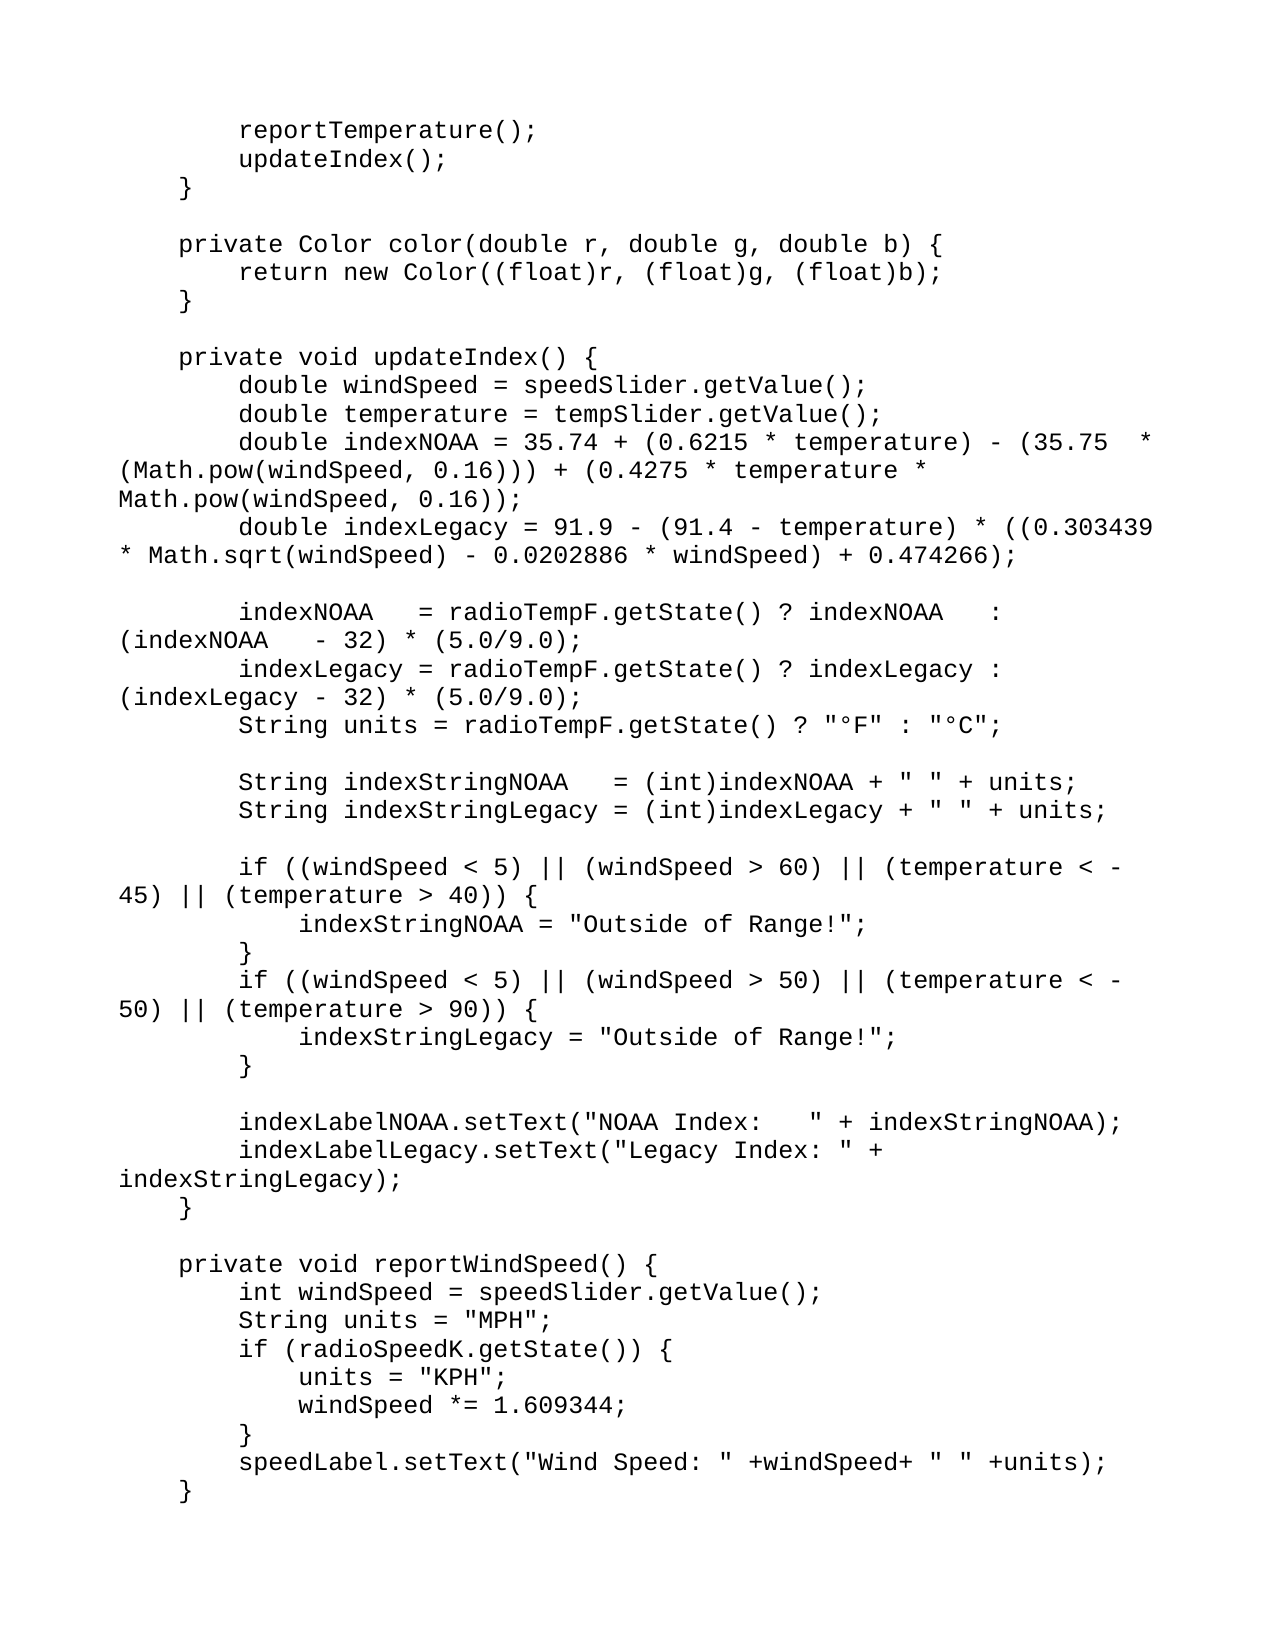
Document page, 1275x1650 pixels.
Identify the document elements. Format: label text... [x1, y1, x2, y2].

text String indexStringNOAA = (int)indexNOAA + " " + units; [118, 770, 1157, 798]
text reportTemperature(); [118, 118, 1157, 146]
text if ((windSpeed < 5) || (windSpeed > 50) || (temperature < -50) || (temperature > 90)) { [118, 968, 1157, 1025]
text private void updateIndex() { [118, 345, 1157, 373]
text int windSpeed = speedSlider.getValue(); [118, 1280, 1157, 1308]
text String units = "MPH"; [118, 1308, 1157, 1336]
text } [118, 1053, 1157, 1081]
text indexLegacy = radioTempF.getState() ? indexLegacy : (indexLegacy - 32) * (5.0/9.0); [118, 656, 1157, 713]
text indexStringLegacy = "Outside of Range!"; [118, 1025, 1157, 1053]
text } [118, 940, 1157, 968]
text return new Color((float)r, (float)g, (float)b); [118, 260, 1157, 288]
text indexStringNOAA = "Outside of Range!"; [118, 911, 1157, 940]
text } [118, 175, 1157, 203]
text double indexNOAA = 35.74 + (0.6215 * temperature) - (35.75 * (Math.pow(windSpeed, 0.16))) + (0.4275 * temperature * Math.pow(windSpeed, 0.16)); [118, 430, 1157, 515]
text } [118, 1421, 1157, 1450]
text windSpeed *= 1.609344; [118, 1393, 1157, 1421]
text } [118, 288, 1157, 316]
text private Color color(double r, double g, double b) { [118, 231, 1157, 260]
text double indexLegacy = 91.9 - (91.4 - temperature) * ((0.303439 * Math.sqrt(windSpeed) - 0.0202886 * windSpeed) + 0.474266); [118, 515, 1157, 571]
text if (radioSpeedK.getState()) { [118, 1336, 1157, 1365]
text units = "KPH"; [118, 1365, 1157, 1393]
text speedLabel.setText("Wind Speed: " +windSpeed+ " " +units); [118, 1450, 1157, 1478]
text updateIndex(); [118, 146, 1157, 175]
text if ((windSpeed < 5) || (windSpeed > 60) || (temperature < -45) || (temperature > 40)) { [118, 855, 1157, 911]
text indexNOAA = radioTempF.getState() ? indexNOAA : (indexNOAA - 32) * (5.0/9.0); [118, 600, 1157, 656]
text } [118, 1195, 1157, 1223]
text String units = radioTempF.getState() ? "°F" : "°C"; [118, 713, 1157, 741]
text String indexStringLegacy = (int)indexLegacy + " " + units; [118, 798, 1157, 826]
text } [118, 1478, 1157, 1506]
text private void reportWindSpeed() { [118, 1251, 1157, 1280]
text double temperature = tempSlider.getValue(); [118, 401, 1157, 430]
text indexLabelLegacy.setText("Legacy Index: " + indexStringLegacy); [118, 1138, 1157, 1195]
text double windSpeed = speedSlider.getValue(); [118, 373, 1157, 401]
text indexLabelNOAA.setText("NOAA Index: " + indexStringNOAA); [118, 1110, 1157, 1138]
